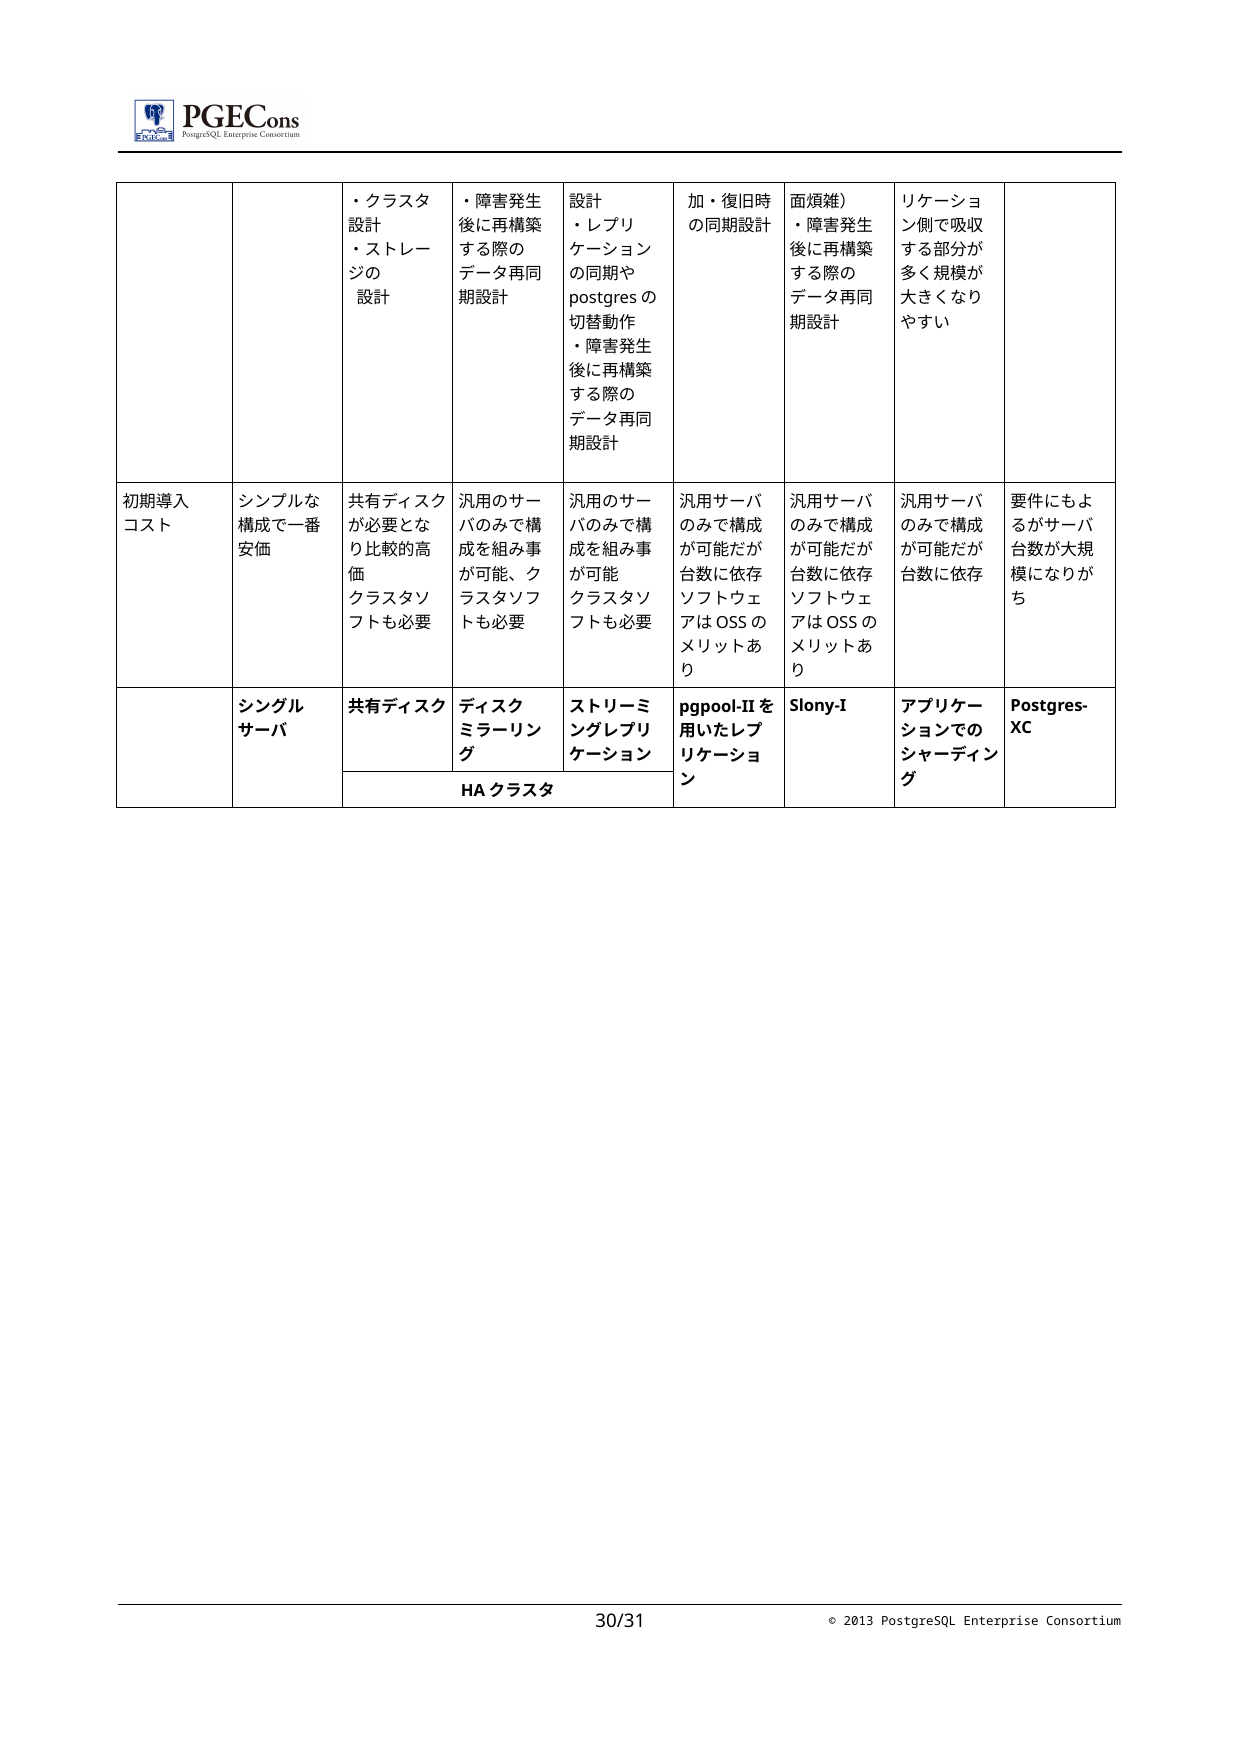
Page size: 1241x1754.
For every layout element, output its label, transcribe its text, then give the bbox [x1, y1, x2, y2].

table_cell Postgres-XC [1005, 688, 1115, 807]
table_cell Slony-I [785, 688, 894, 807]
table_cell 汎用サーバのみで構成が可能だが台数に依存 ソフトウェアはOSSのメリットあり [674, 483, 784, 687]
table_cell pgpool-IIを用いたレプリケーション [674, 688, 784, 807]
table_cell アプリケーションでのシャーディング [895, 688, 1004, 807]
table_cell 共有ディスクが必要となり比較的高価 クラスタソフトも必要 [343, 483, 452, 687]
table_cell ・障害発生後に再構築する際のデータ再同期設計 [453, 183, 563, 482]
table_cell ・クラスタ設計 ・ストレージの 設計 [343, 183, 452, 482]
table_cell 汎用サーバのみで構成が可能だが台数に依存 [895, 483, 1004, 687]
table_cell リケーション側で吸収する部分が多く規模が大きくなりやすい [895, 183, 1004, 482]
table_cell 設計 ・レプリケーションの同期やpostgresの切替動作 ・障害発生後に再構築する際のデータ再同期設計 [564, 183, 673, 482]
table_cell [117, 183, 232, 482]
table_cell 共有ディスク [343, 688, 452, 771]
table_cell ストリーミングレプリケーション [564, 688, 673, 771]
table_cell 加・復旧時 の同期設計 [674, 183, 784, 482]
table_cell ディスク ミラーリング [453, 688, 563, 771]
table_cell [233, 183, 342, 482]
table_cell 面煩雑） ・障害発生後に再構築する際のデータ再同期設計 [785, 183, 894, 482]
table_cell 初期導入 コスト [117, 483, 232, 687]
table_cell 汎用のサーバのみで構成を組み事が可能、クラスタソフトも必要 [453, 483, 563, 687]
table_cell [117, 688, 232, 807]
table_cell HAクラスタ [343, 772, 673, 807]
table_cell 汎用サーバのみで構成が可能だが台数に依存 ソフトウェアはOSSのメリットあり [785, 483, 894, 687]
table_cell 要件にもよるがサーバ台数が大規模になりがち [1005, 483, 1115, 687]
picture [128, 94, 306, 147]
table_cell シングル サーバ [233, 688, 342, 807]
table_cell [1005, 183, 1115, 482]
table_cell 汎用のサーバのみで構成を組み事が可能 クラスタソフトも必要 [564, 483, 673, 687]
table_cell シンプルな構成で一番安価 [233, 483, 342, 687]
